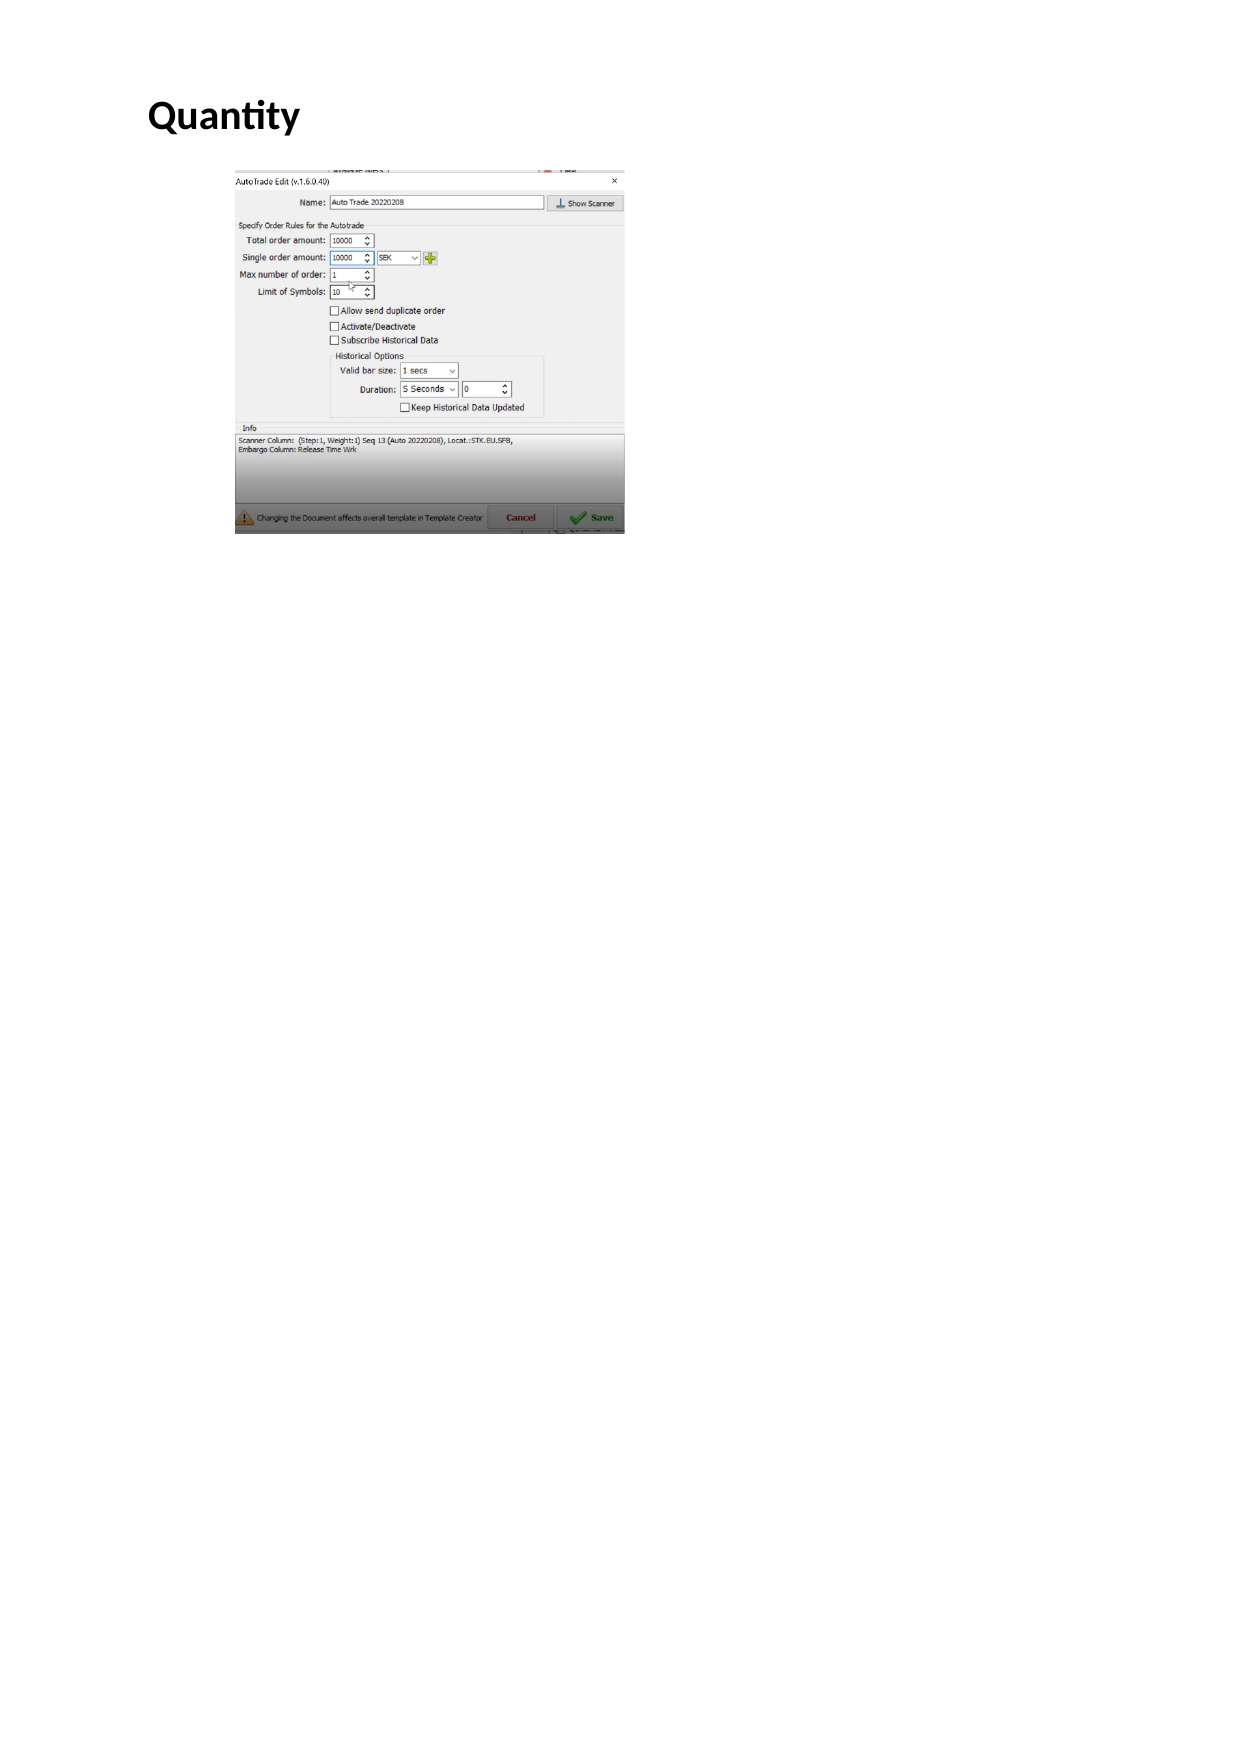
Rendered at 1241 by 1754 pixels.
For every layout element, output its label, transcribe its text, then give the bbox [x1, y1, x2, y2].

text Quantity [148, 89, 1093, 139]
